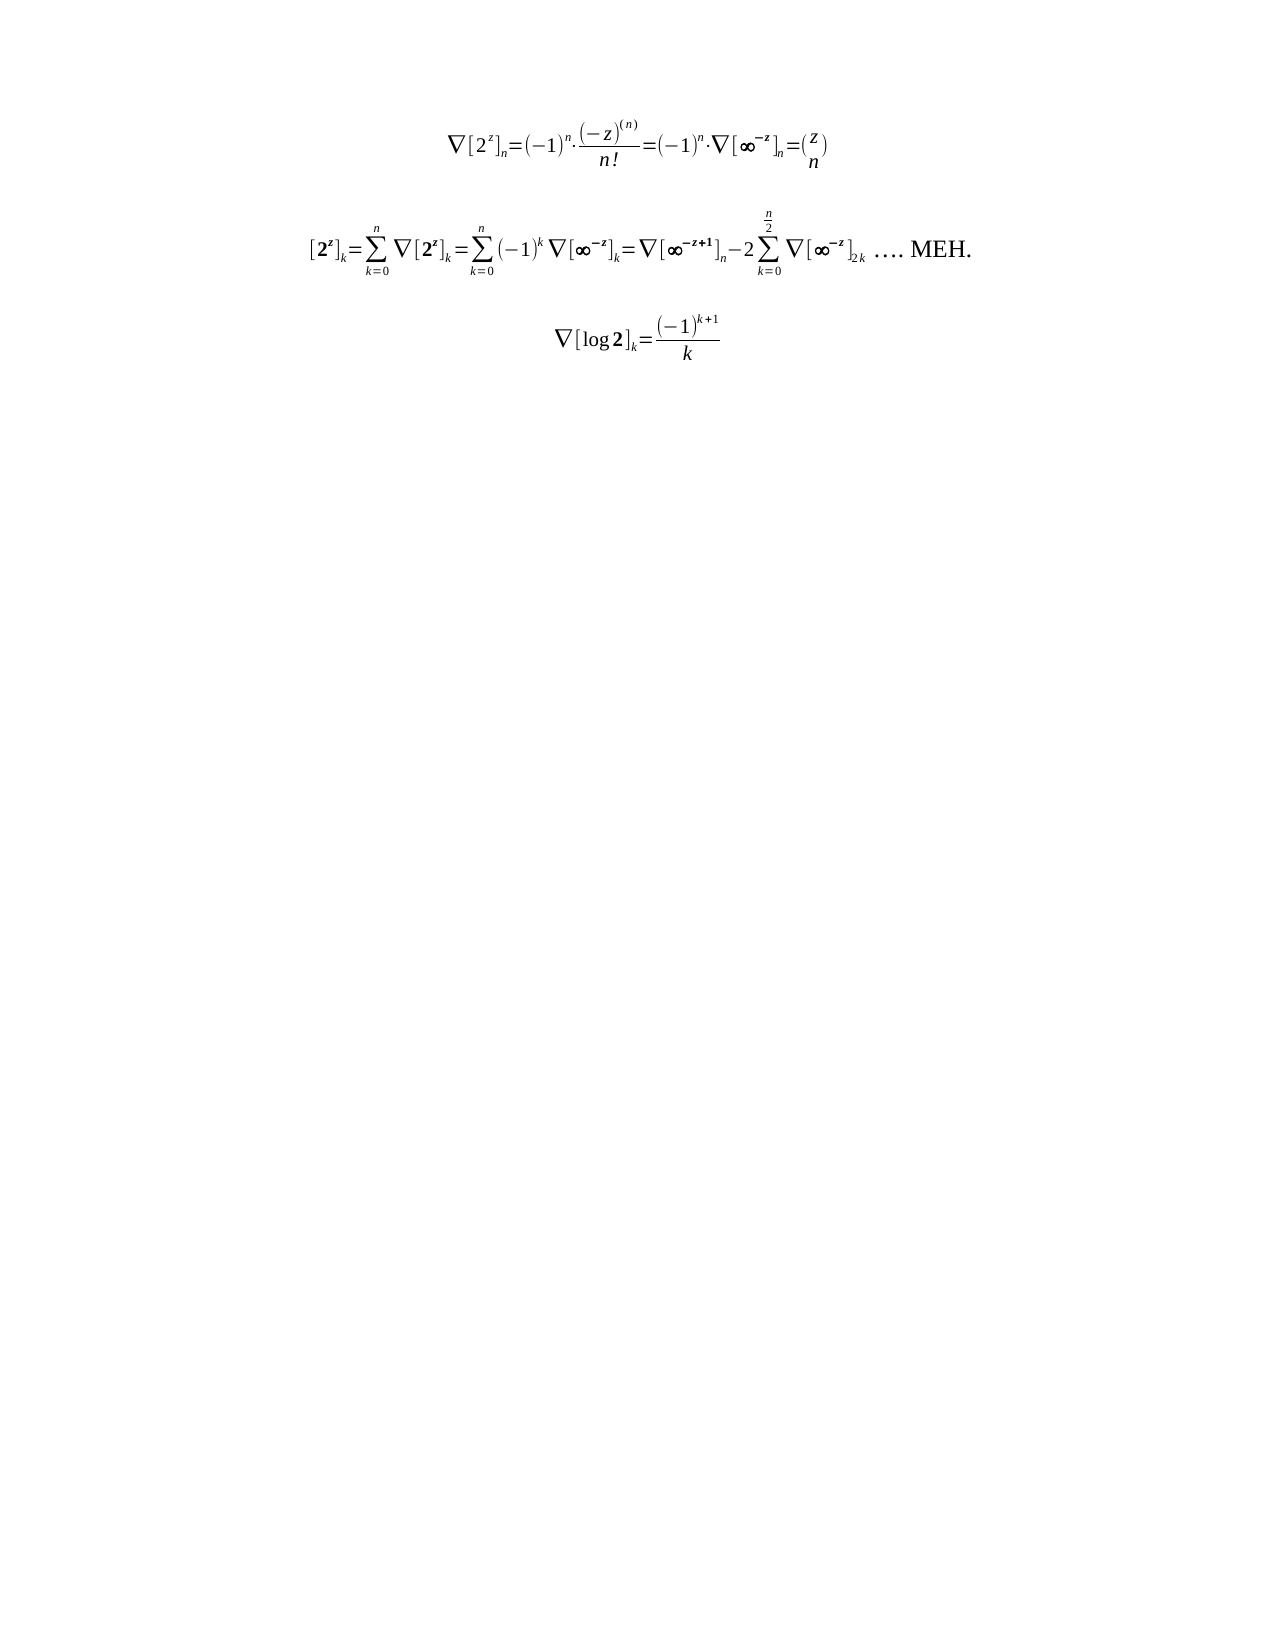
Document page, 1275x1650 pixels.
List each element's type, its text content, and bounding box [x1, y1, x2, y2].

text …. MEH. [118, 206, 1157, 278]
